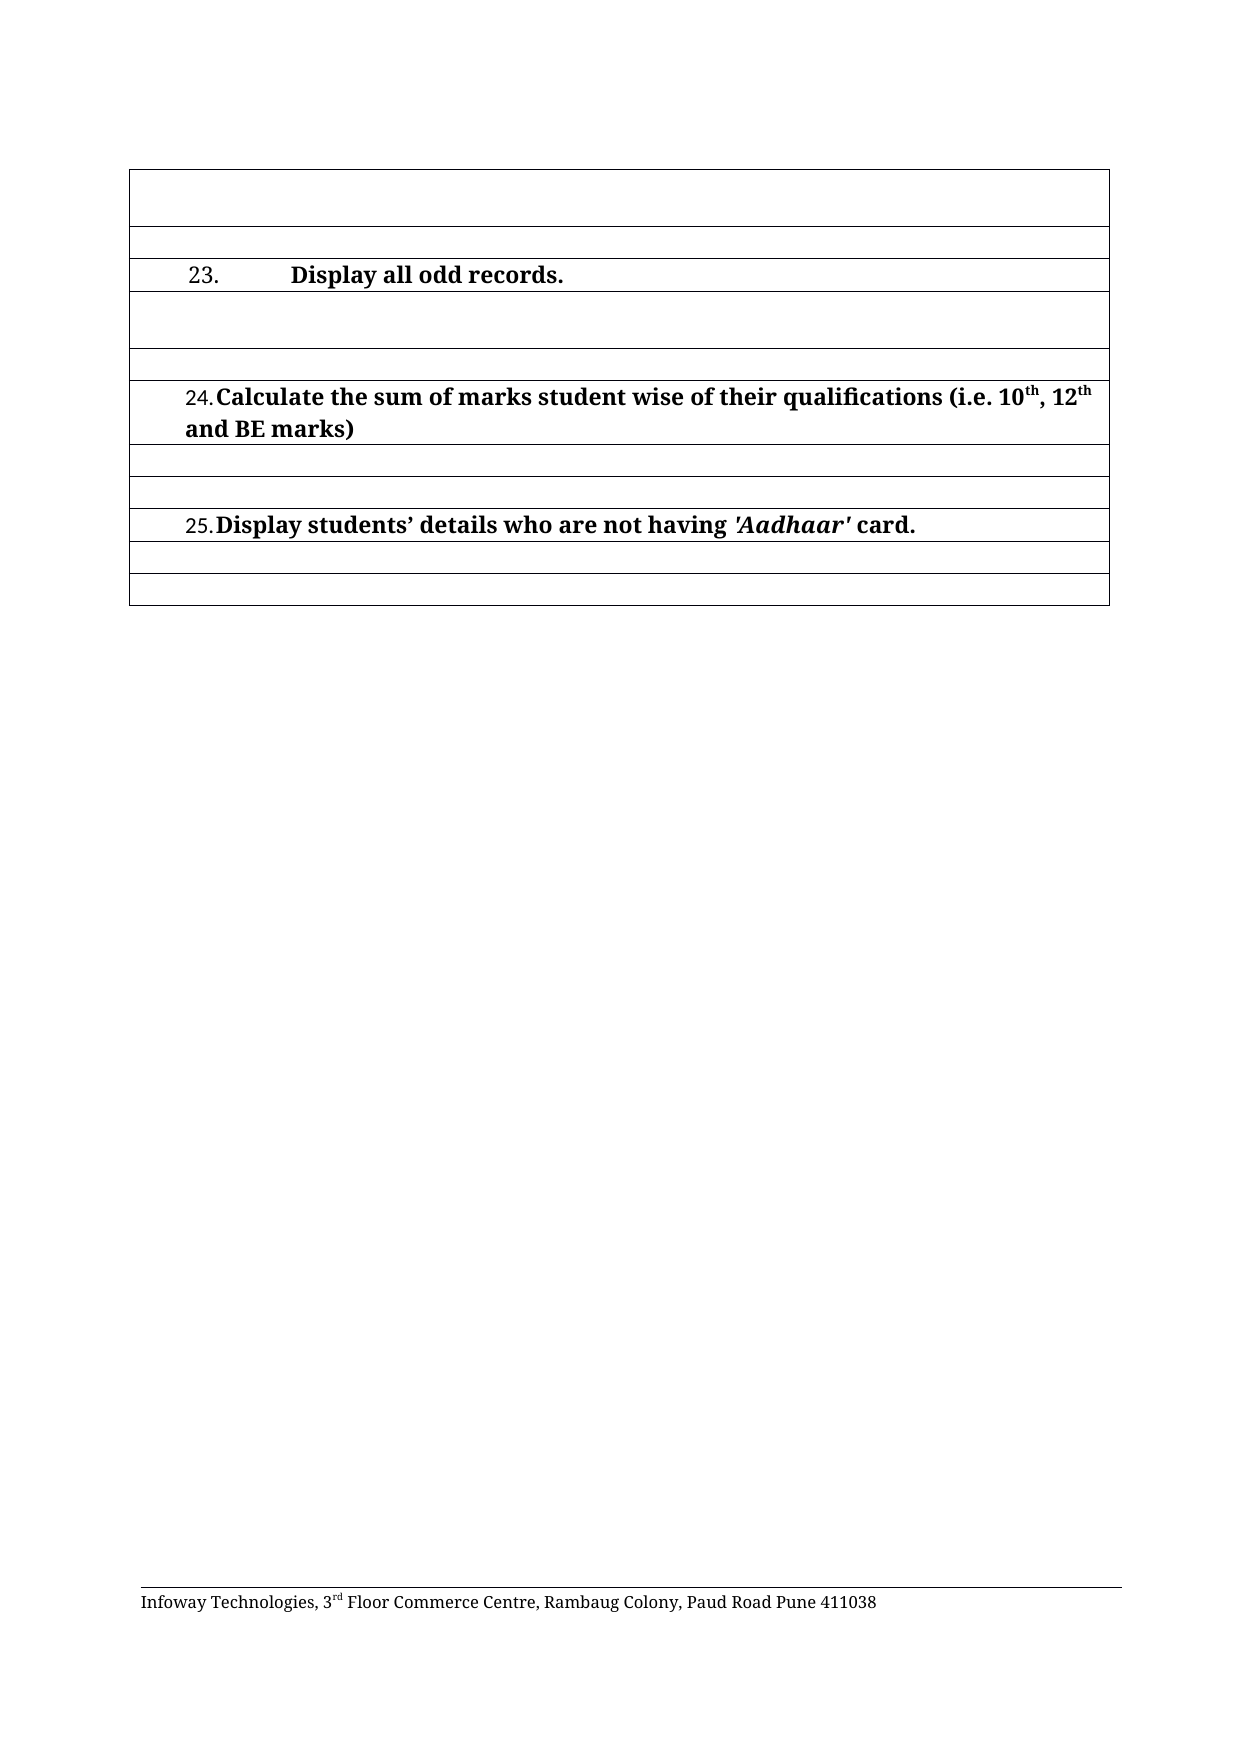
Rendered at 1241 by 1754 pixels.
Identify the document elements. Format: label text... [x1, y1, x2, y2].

table_cell [130, 477, 1109, 508]
table_cell [130, 170, 1109, 226]
table_cell [130, 445, 1109, 476]
table_cell [130, 574, 1109, 605]
table_cell [130, 292, 1109, 348]
table_cell [130, 542, 1109, 573]
table_cell Calculate the sum of marks student wise of their qualifications (i.e. 10th, 12th and BE marks) [130, 381, 1109, 444]
table_cell [130, 227, 1109, 258]
table_cell Display students’ details who are not having 'Aadhaar' card. [130, 509, 1109, 541]
table_cell [130, 349, 1109, 380]
table_cell Display all odd records. [130, 259, 1109, 291]
